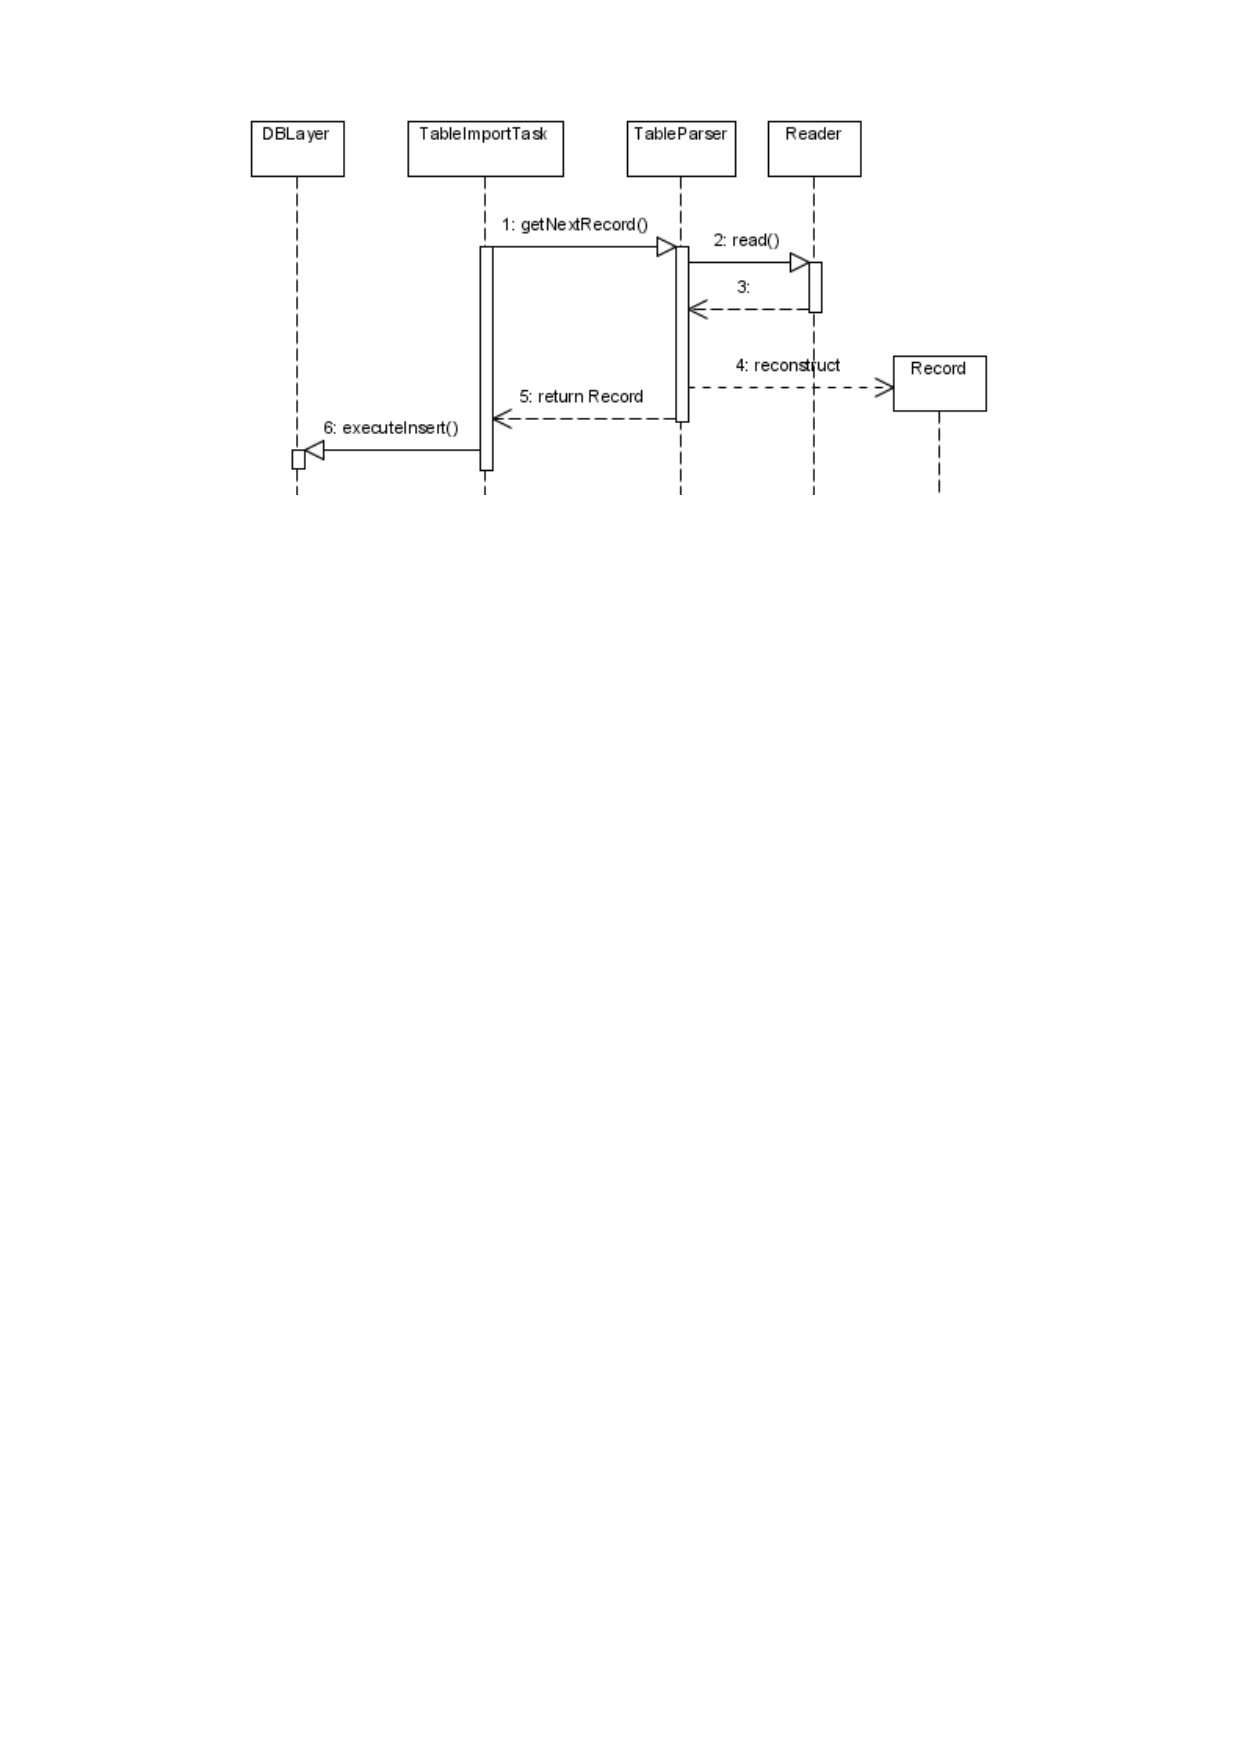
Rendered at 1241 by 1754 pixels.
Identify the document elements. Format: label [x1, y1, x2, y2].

picture [248, 118, 992, 495]
